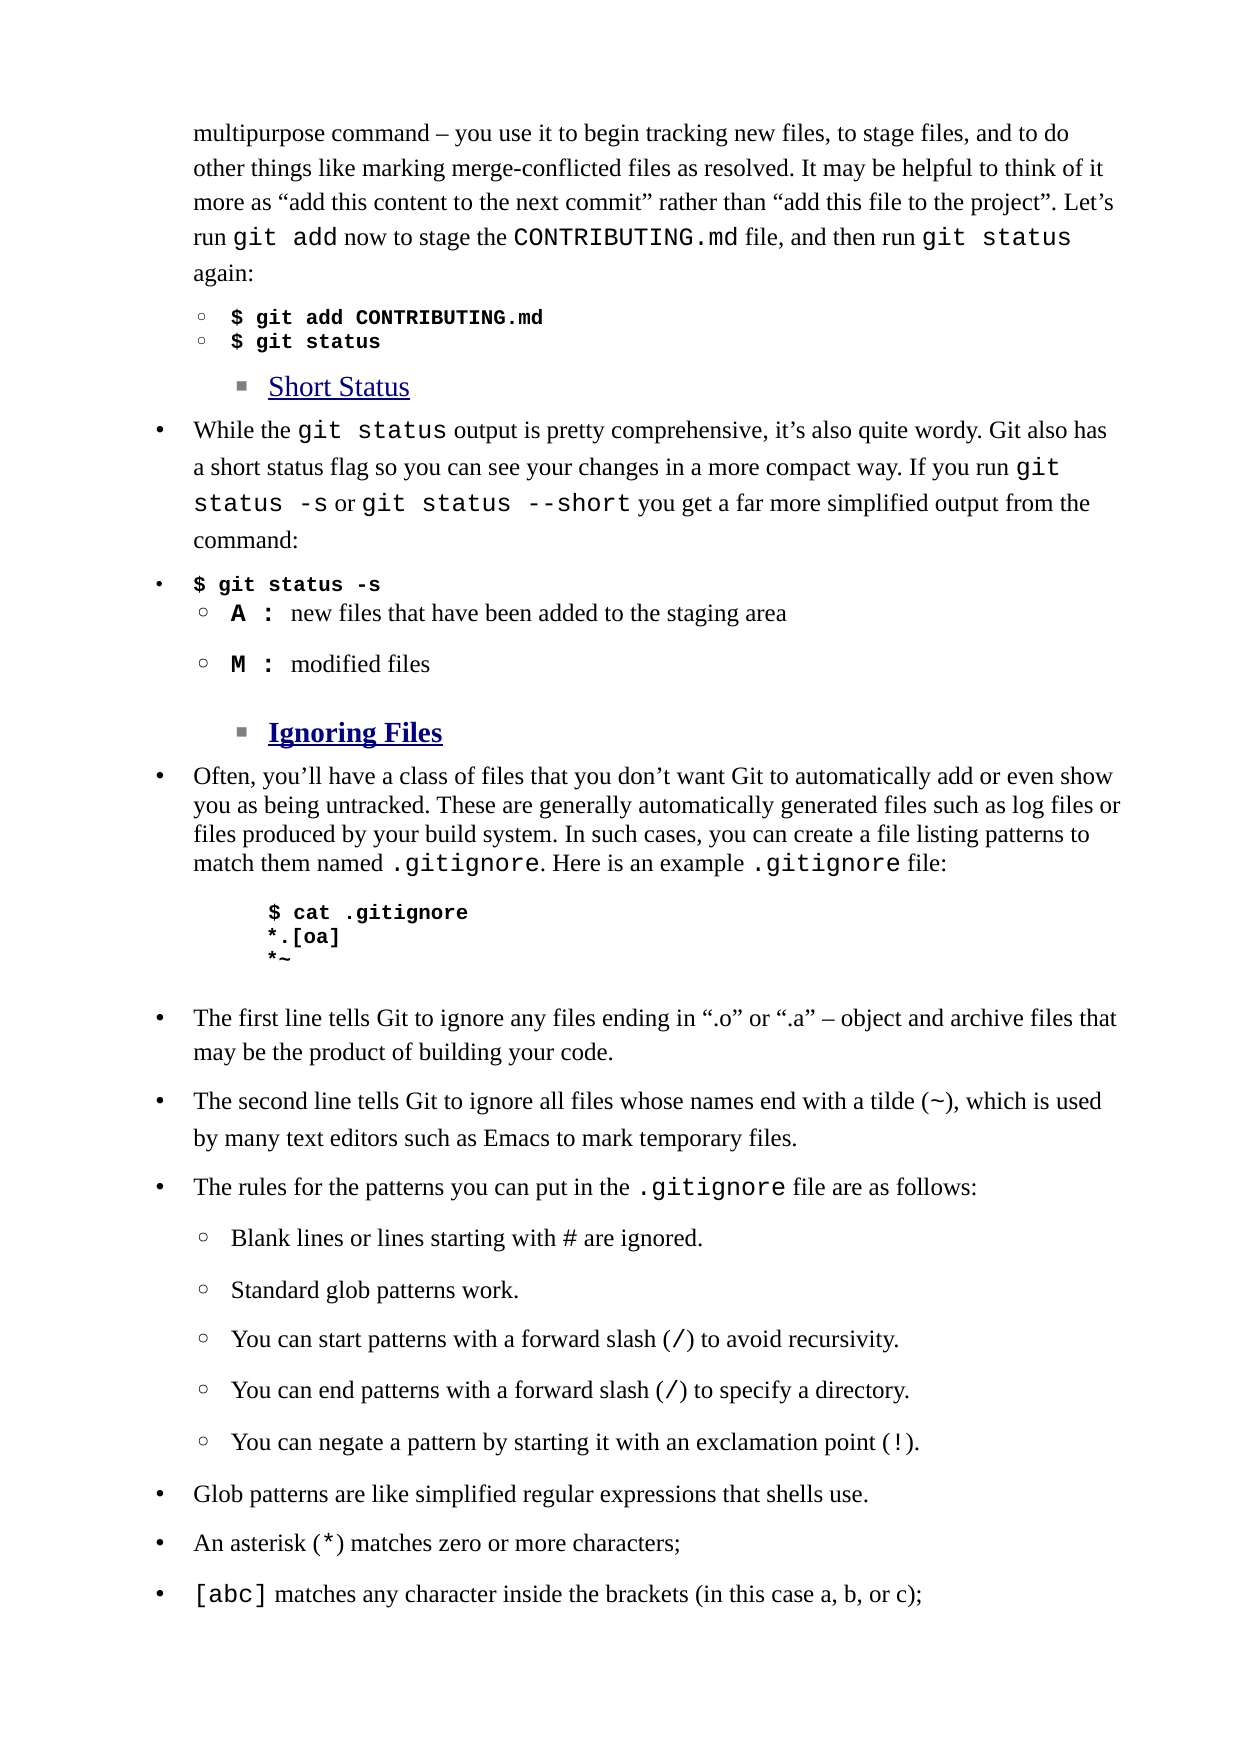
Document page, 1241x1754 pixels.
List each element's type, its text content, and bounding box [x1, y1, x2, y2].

list $ cat .gitignore [231, 902, 1122, 926]
list Often, you’ll have a class of files that you don’t want Git to automatically add or even show you as being untracked. These are generally automatically generated files such as log files or files produced by your build system. In such cases, you can create a file listing patterns to match them named .gitignore. Here is an example .gitignore file: [156, 761, 1122, 878]
text *~ [118, 949, 1122, 973]
list An asterisk (*) matches zero or more characters; [156, 1528, 1122, 1558]
list multipurpose command – you use it to begin tracking new files, to stage files, and to do other things like marking merge-conflicted files as resolved. It may be helpful to think of it more as “add this content to the next commit” rather than “add this file to the project”. Let’s run git add now to stage the CONTRIBUTING.md file, and then run git status again: [156, 118, 1122, 287]
list The rules for the patterns you can put in the .gitignore file are as follows: [156, 1172, 1122, 1203]
list You can negate a pattern by starting it with an exclamation point (!). [193, 1427, 1122, 1458]
list $ git status -s [156, 574, 1122, 598]
subtitle Short Status [231, 369, 1122, 403]
list $ git status [193, 331, 1122, 354]
list Standard glob patterns work. [193, 1275, 1122, 1304]
list You can start patterns with a forward slash (/) to avoid recursivity. [193, 1324, 1122, 1355]
subtitle Ignoring Files [231, 715, 1122, 749]
list Glob patterns are like simplified regular expressions that shells use. [156, 1479, 1122, 1507]
list A : new files that have been added to the staging area [193, 598, 1122, 628]
list [abc] matches any character inside the brackets (in this case a, b, or c); [156, 1579, 1122, 1610]
list While the git status output is pretty comprehensive, it’s also quite wordy. Git also has a short status flag so you can see your changes in a more compact way. If you run git status -s or git status --short you get a far more simplified output from the command: [156, 415, 1122, 554]
list The first line tells Git to ignore any files ending in “.o” or “.a” – object and archive files that may be the product of building your code. [156, 1003, 1122, 1066]
list The second line tells Git to ignore all files whose names end with a tilde (~), which is used by many text editors such as Emacs to mark temporary files. [156, 1086, 1122, 1151]
text *.[oa] [118, 926, 1122, 949]
list $ git add CONTRIBUTING.md [193, 307, 1122, 331]
list M : modified files [193, 649, 1122, 680]
list You can end patterns with a forward slash (/) to specify a directory. [193, 1376, 1122, 1406]
list Blank lines or lines starting with # are ignored. [193, 1223, 1122, 1254]
